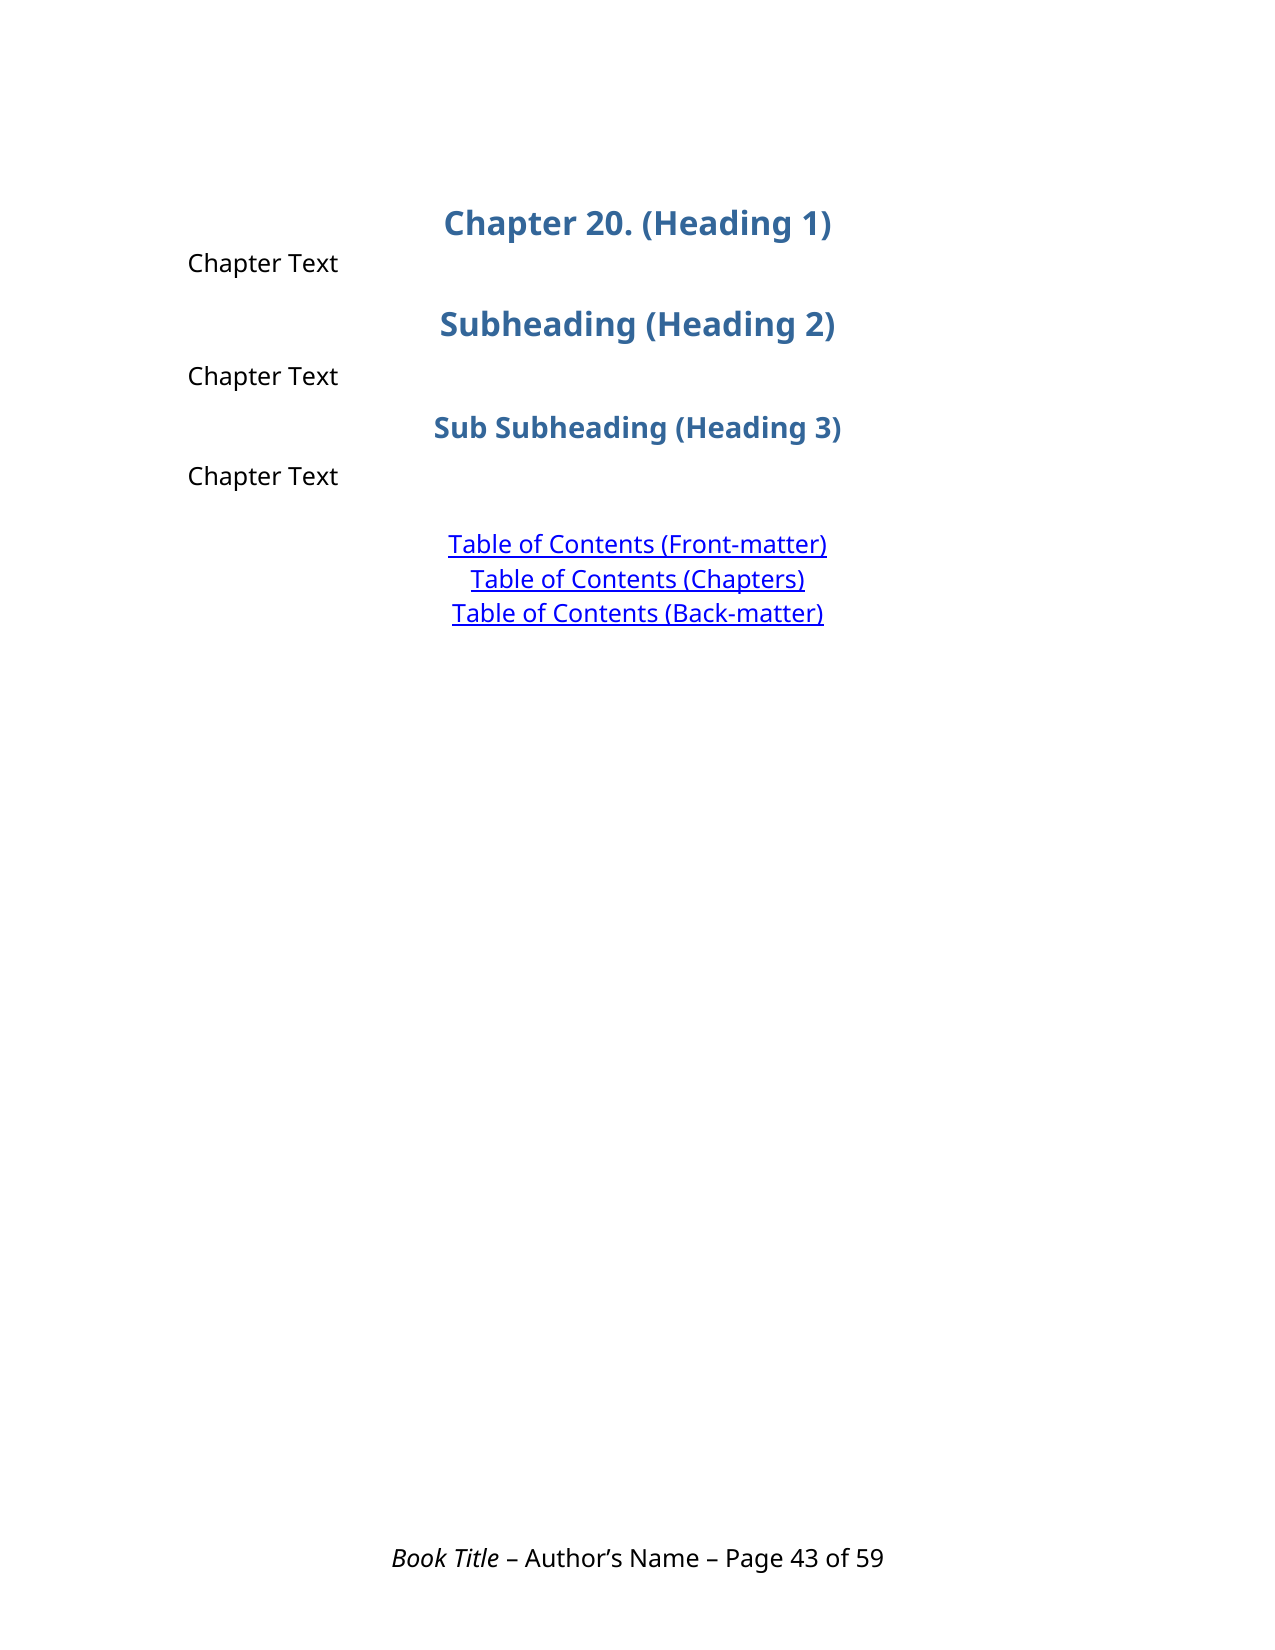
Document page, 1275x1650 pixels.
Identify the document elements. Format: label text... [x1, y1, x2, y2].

subtitle Subheading (Heading 2) [187, 300, 1087, 346]
text Chapter Text [187, 459, 1087, 493]
subtitle Chapter 20. (Heading 1) [187, 200, 1087, 245]
subtitle Sub Subheading (Heading 3) [187, 407, 1087, 447]
text Table of Contents (Back-matter) [187, 595, 1087, 629]
text Chapter Text [187, 358, 1087, 392]
text Table of Contents (Front-matter) [187, 527, 1087, 561]
text Chapter Text [187, 245, 1087, 279]
text Table of Contents (Chapters) [187, 561, 1087, 595]
